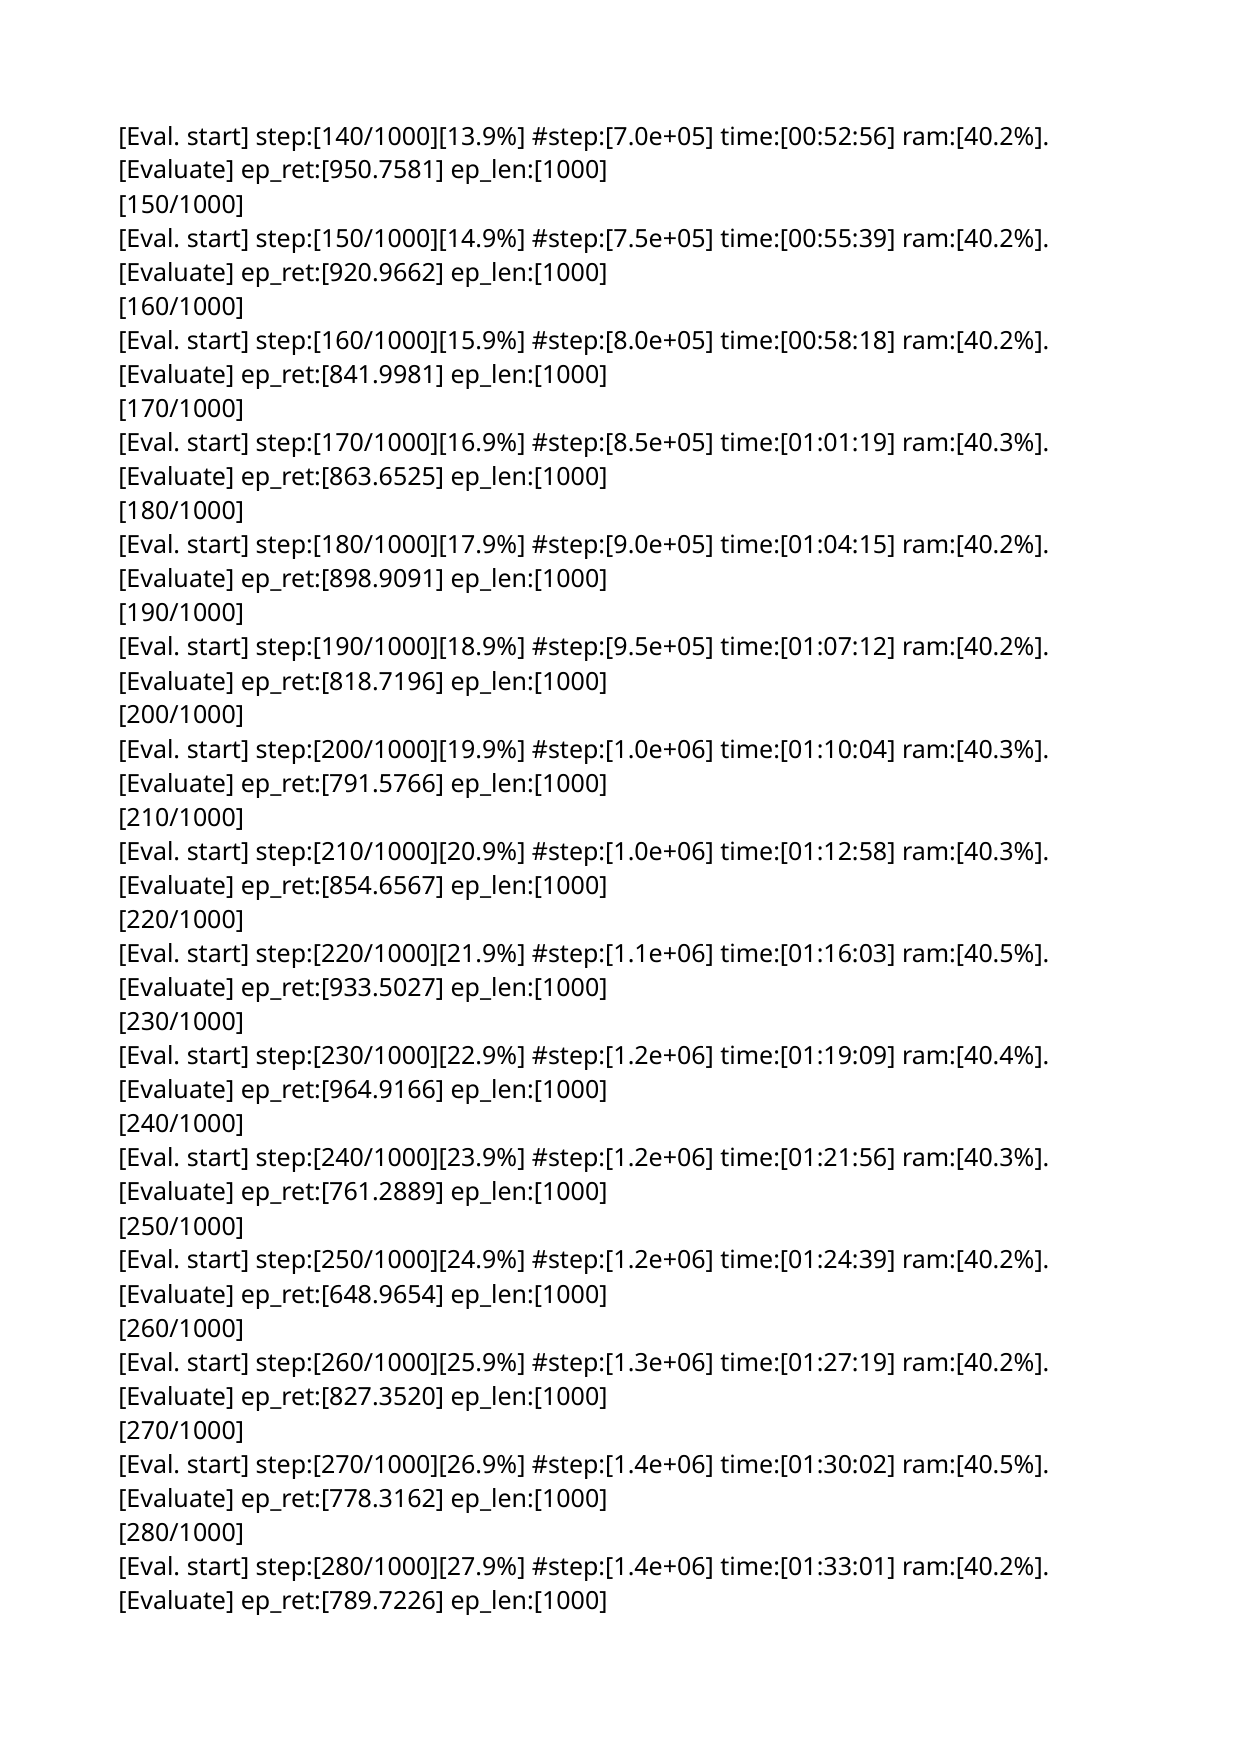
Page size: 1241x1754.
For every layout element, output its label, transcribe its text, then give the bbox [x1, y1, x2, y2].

text [230/1000] [118, 1004, 1122, 1038]
text [Eval. start] step:[230/1000][22.9%] #step:[1.2e+06] time:[01:19:09] ram:[40.4%]. [118, 1038, 1122, 1072]
text [Eval. start] step:[170/1000][16.9%] #step:[8.5e+05] time:[01:01:19] ram:[40.3%]. [118, 425, 1122, 459]
text [Evaluate] ep_ret:[818.7196] ep_len:[1000] [118, 663, 1122, 697]
text [170/1000] [118, 391, 1122, 425]
text [Eval. start] step:[150/1000][14.9%] #step:[7.5e+05] time:[00:55:39] ram:[40.2%]. [118, 220, 1122, 254]
text [Evaluate] ep_ret:[791.5766] ep_len:[1000] [118, 765, 1122, 799]
text [270/1000] [118, 1412, 1122, 1447]
text [260/1000] [118, 1310, 1122, 1344]
text [Eval. start] step:[200/1000][19.9%] #step:[1.0e+06] time:[01:10:04] ram:[40.3%]. [118, 731, 1122, 765]
text [Eval. start] step:[160/1000][15.9%] #step:[8.0e+05] time:[00:58:18] ram:[40.2%]. [118, 322, 1122, 357]
text [Evaluate] ep_ret:[854.6567] ep_len:[1000] [118, 867, 1122, 902]
text [Evaluate] ep_ret:[863.6525] ep_len:[1000] [118, 459, 1122, 493]
text [Eval. start] step:[240/1000][23.9%] #step:[1.2e+06] time:[01:21:56] ram:[40.3%]. [118, 1140, 1122, 1174]
text [Eval. start] step:[210/1000][20.9%] #step:[1.0e+06] time:[01:12:58] ram:[40.3%]. [118, 833, 1122, 867]
text [Evaluate] ep_ret:[648.9654] ep_len:[1000] [118, 1276, 1122, 1310]
text [180/1000] [118, 493, 1122, 527]
text [Evaluate] ep_ret:[827.3520] ep_len:[1000] [118, 1378, 1122, 1412]
text [Eval. start] step:[220/1000][21.9%] #step:[1.1e+06] time:[01:16:03] ram:[40.5%]. [118, 936, 1122, 970]
text [250/1000] [118, 1208, 1122, 1242]
text [Eval. start] step:[280/1000][27.9%] #step:[1.4e+06] time:[01:33:01] ram:[40.2%]. [118, 1549, 1122, 1583]
text [160/1000] [118, 288, 1122, 322]
text [Evaluate] ep_ret:[933.5027] ep_len:[1000] [118, 970, 1122, 1004]
text [Evaluate] ep_ret:[761.2889] ep_len:[1000] [118, 1174, 1122, 1208]
text [150/1000] [118, 186, 1122, 220]
text [210/1000] [118, 799, 1122, 833]
text [Evaluate] ep_ret:[964.9166] ep_len:[1000] [118, 1072, 1122, 1106]
text [Eval. start] step:[190/1000][18.9%] #step:[9.5e+05] time:[01:07:12] ram:[40.2%]. [118, 629, 1122, 663]
text [280/1000] [118, 1515, 1122, 1549]
text [Eval. start] step:[250/1000][24.9%] #step:[1.2e+06] time:[01:24:39] ram:[40.2%]. [118, 1242, 1122, 1276]
text [Eval. start] step:[140/1000][13.9%] #step:[7.0e+05] time:[00:52:56] ram:[40.2%]. [118, 118, 1122, 152]
text [Evaluate] ep_ret:[920.9662] ep_len:[1000] [118, 254, 1122, 288]
text [220/1000] [118, 902, 1122, 936]
text [190/1000] [118, 595, 1122, 629]
text [Evaluate] ep_ret:[950.7581] ep_len:[1000] [118, 152, 1122, 186]
text [200/1000] [118, 697, 1122, 731]
text [Evaluate] ep_ret:[789.7226] ep_len:[1000] [118, 1583, 1122, 1617]
text [Evaluate] ep_ret:[778.3162] ep_len:[1000] [118, 1481, 1122, 1515]
text [240/1000] [118, 1106, 1122, 1140]
text [Evaluate] ep_ret:[898.9091] ep_len:[1000] [118, 561, 1122, 595]
text [Evaluate] ep_ret:[841.9981] ep_len:[1000] [118, 357, 1122, 391]
text [Eval. start] step:[180/1000][17.9%] #step:[9.0e+05] time:[01:04:15] ram:[40.2%]. [118, 527, 1122, 561]
text [Eval. start] step:[270/1000][26.9%] #step:[1.4e+06] time:[01:30:02] ram:[40.5%]. [118, 1447, 1122, 1481]
text [Eval. start] step:[260/1000][25.9%] #step:[1.3e+06] time:[01:27:19] ram:[40.2%]. [118, 1344, 1122, 1378]
